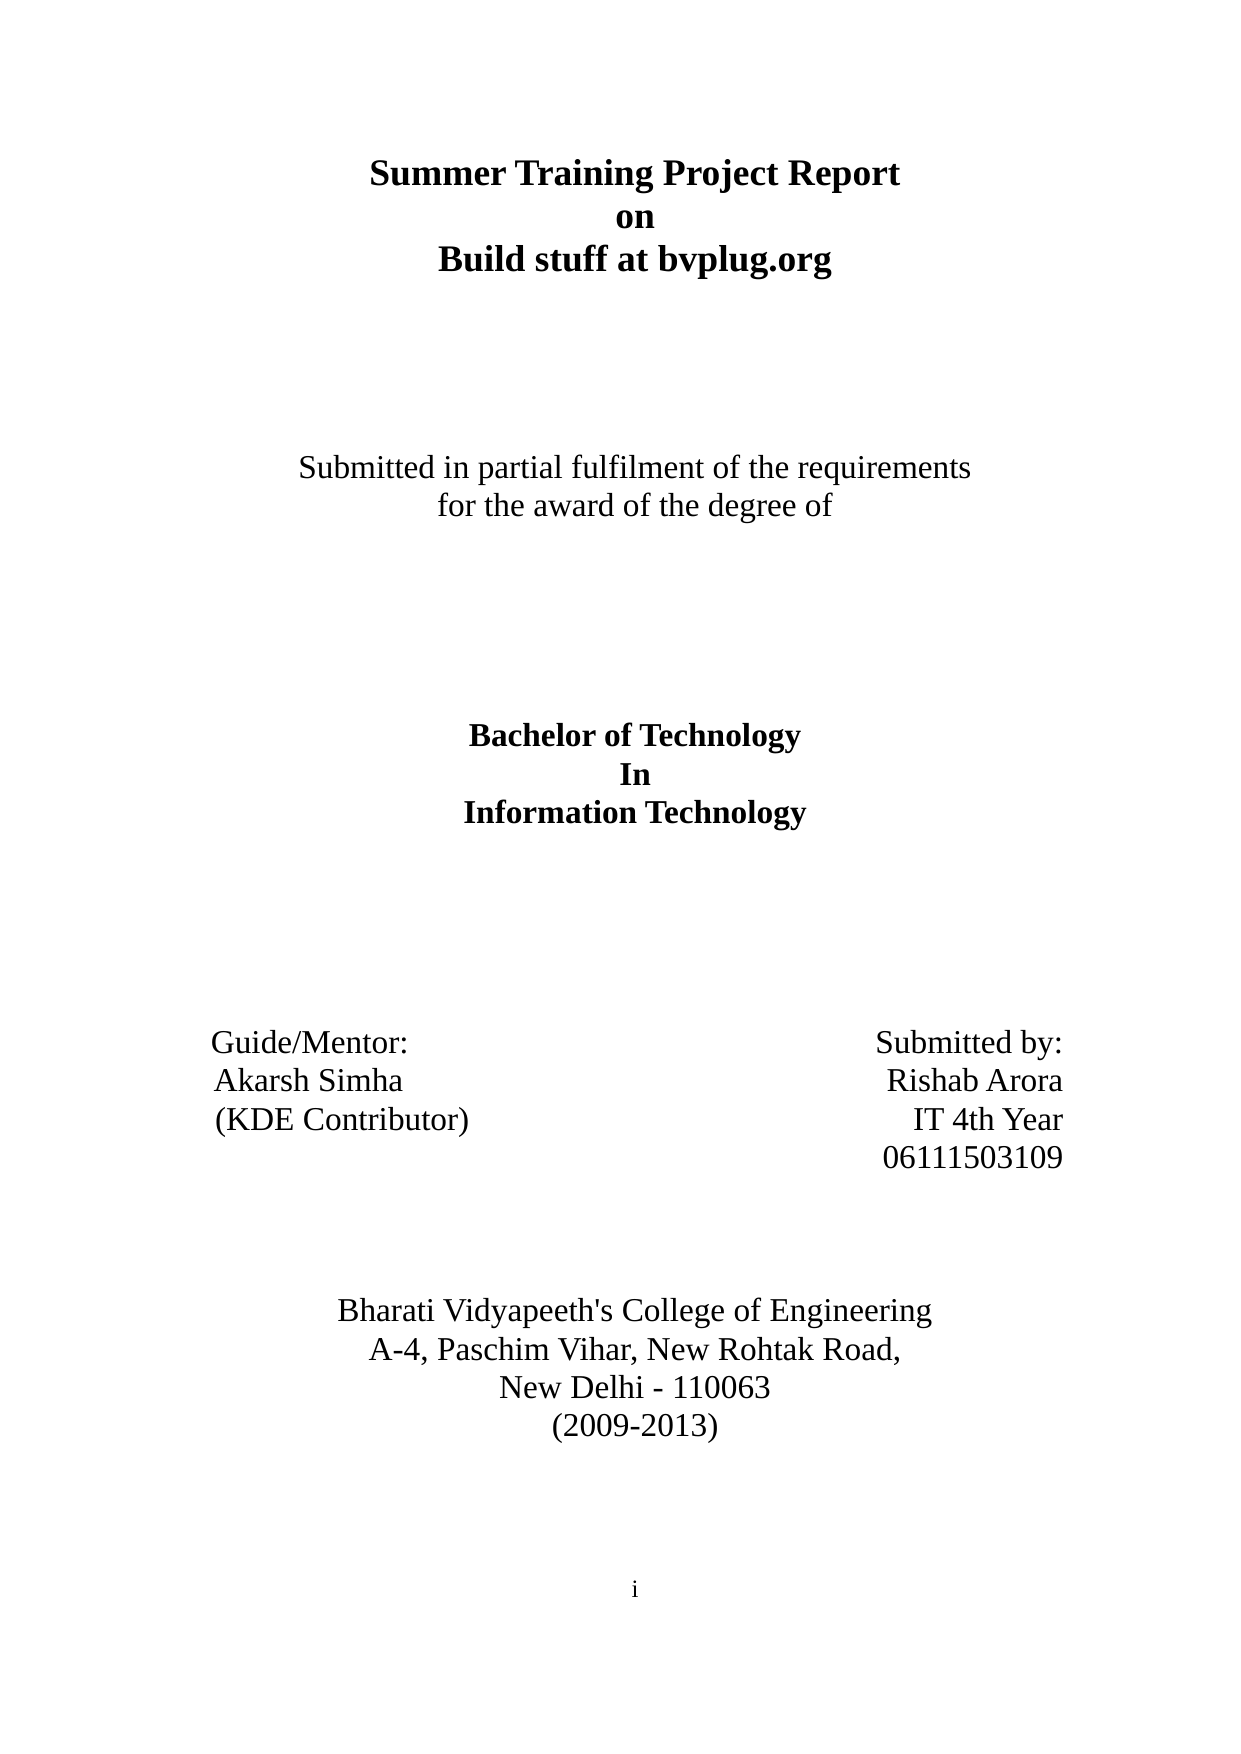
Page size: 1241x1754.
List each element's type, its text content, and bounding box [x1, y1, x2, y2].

text for the award of the degree of [207, 485, 1063, 524]
text 06111503109 [207, 1137, 1063, 1175]
text Akarsh Simha Rishab Arora [207, 1060, 1063, 1099]
text Guide/Mentor: Submitted by: [207, 1022, 1063, 1060]
text Bachelor of Technology [207, 715, 1063, 754]
text A-4, Paschim Vihar, New Rohtak Road, [207, 1329, 1063, 1367]
text (KDE Contributor) IT 4th Year [207, 1099, 1063, 1137]
text In [207, 754, 1063, 792]
text Summer Training Project Report [207, 150, 1063, 193]
text (2009-2013) [207, 1405, 1063, 1444]
text Build stuff at bvplug.org [207, 236, 1063, 279]
text Submitted in partial fulfilment of the requirements [207, 447, 1063, 485]
text Information Technology [207, 792, 1063, 830]
text Bharati Vidyapeeth's College of Engineering [207, 1290, 1063, 1329]
text New Delhi - 110063 [207, 1367, 1063, 1405]
text on [207, 193, 1063, 236]
